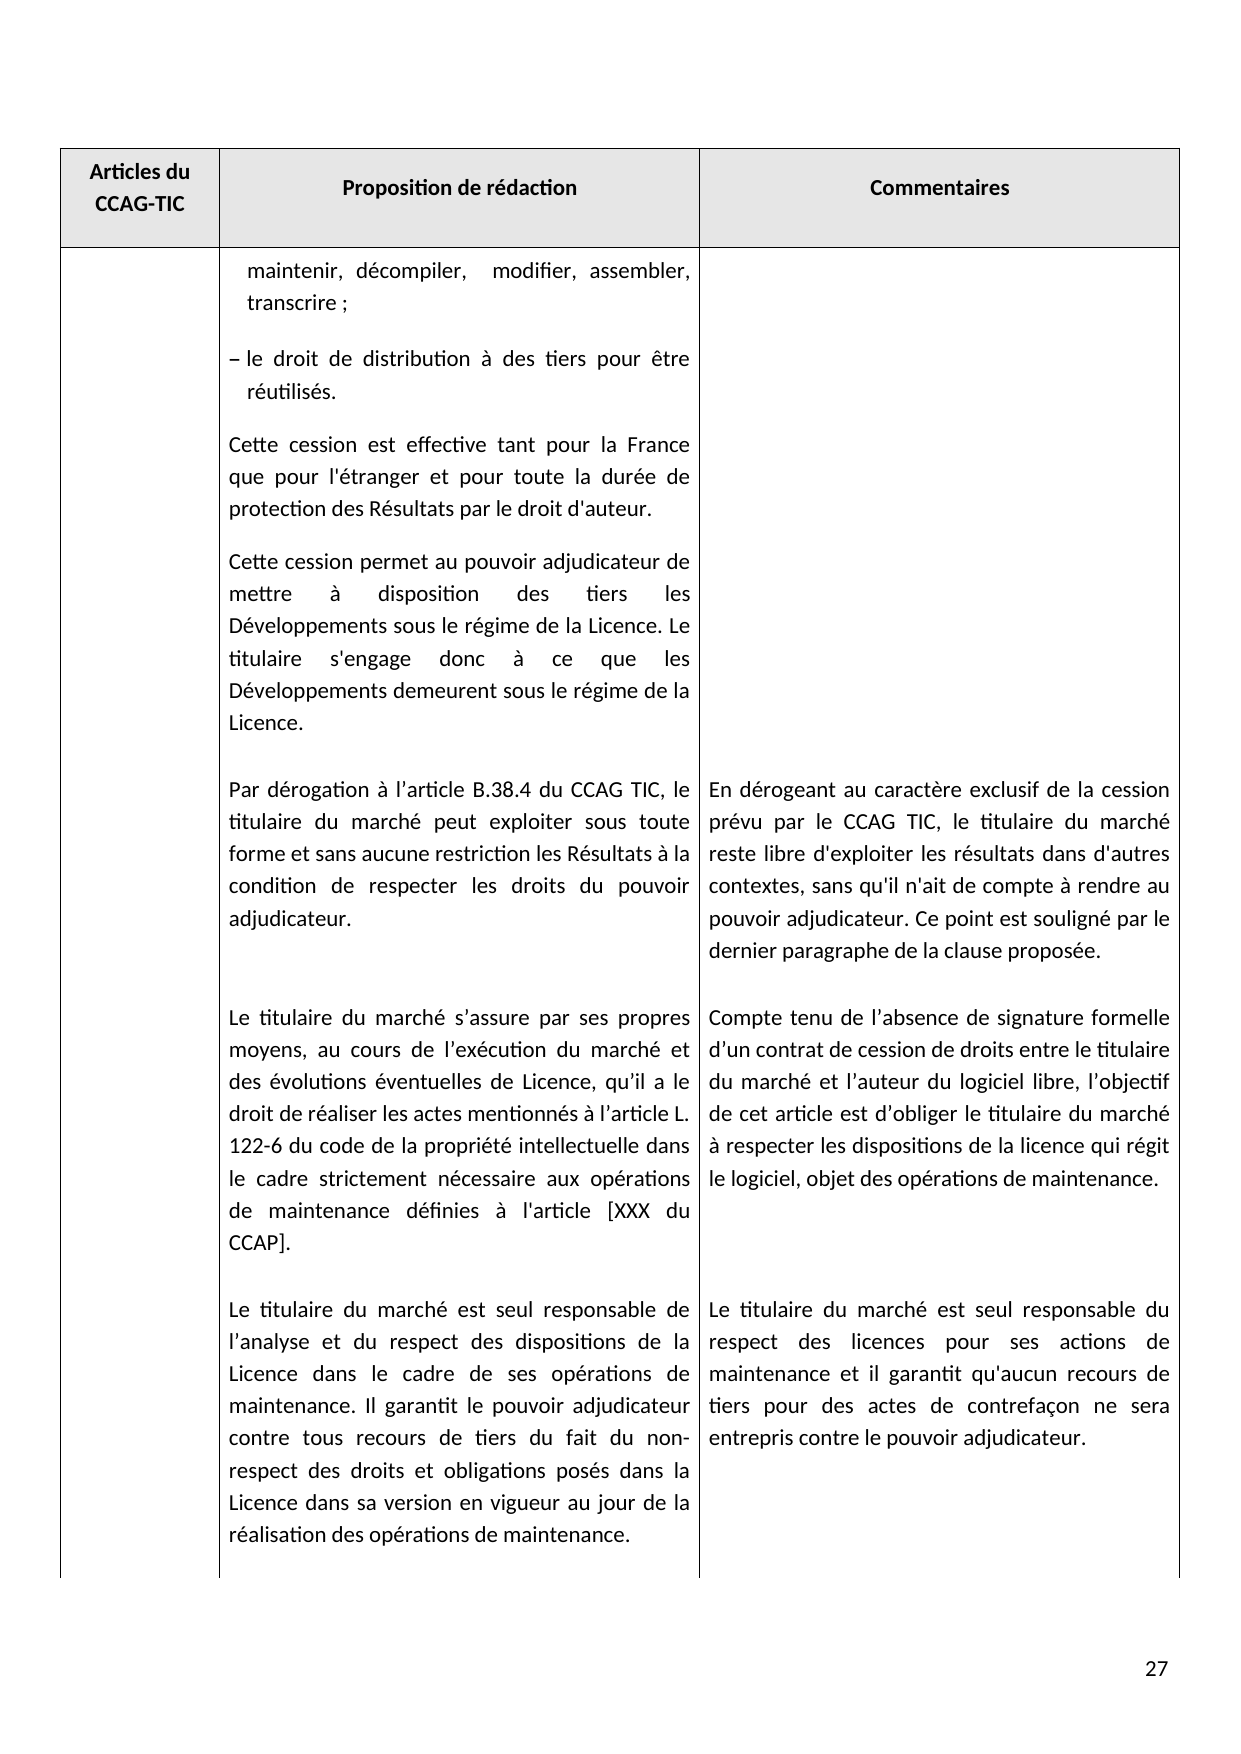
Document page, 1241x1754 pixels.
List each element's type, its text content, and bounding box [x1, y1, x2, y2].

table_header Proposition de rédaction [220, 149, 699, 247]
table_cell Le titulaire du marché est seul responsable du respect des licences pour ses actions de maintenance et il garantit qu'aucun recours de tiers pour des actes de contrefaçon ne sera entrepris contre le pouvoir adjudicateur. [700, 1286, 1179, 1578]
table_cell [61, 1286, 219, 1578]
table_cell [700, 248, 1179, 766]
table_cell [61, 994, 219, 1286]
table_cell maintenir, décompiler, modifier, assembler, transcrire ; le droit de distribution à des tiers pour être réutilisés. Cette cession est effective tant pour la France que pour l'étranger et pour toute la durée de protection des Résultats par le droit d'auteur. Cette cession permet au pouvoir adjudicateur de mettre à disposition des tiers les Développements sous le régime de la Licence. Le titulaire s'engage donc à ce que les Développements demeurent sous le régime de la Licence. [220, 248, 699, 766]
table_cell Par dérogation à l’article B.38.4 du CCAG TIC, le titulaire du marché peut exploiter sous toute forme et sans aucune restriction les Résultats à la condition de respecter les droits du pouvoir adjudicateur. [220, 766, 699, 994]
table_header Commentaires [700, 149, 1179, 247]
table_cell [61, 248, 219, 766]
table_cell En dérogeant au caractère exclusif de la cession prévu par le CCAG TIC, le titulaire du marché reste libre d'exploiter les résultats dans d'autres contextes, sans qu'il n'ait de compte à rendre au pouvoir adjudicateur. Ce point est souligné par le dernier paragraphe de la clause proposée. [700, 766, 1179, 994]
table_cell [61, 766, 219, 994]
table_cell Le titulaire du marché s’assure par ses propres moyens, au cours de l’exécution du marché et des évolutions éventuelles de Licence, qu’il a le droit de réaliser les actes mentionnés à l’article L. 122-6 du code de la propriété intellectuelle dans le cadre strictement nécessaire aux opérations de maintenance définies à l'article [XXX du CCAP]. [220, 994, 699, 1286]
table_header Articles du CCAG-TIC [61, 149, 219, 247]
table_cell Le titulaire du marché est seul responsable de l’analyse et du respect des dispositions de la Licence dans le cadre de ses opérations de maintenance. Il garantit le pouvoir adjudicateur contre tous recours de tiers du fait du non-respect des droits et obligations posés dans la Licence dans sa version en vigueur au jour de la réalisation des opérations de maintenance. [220, 1286, 699, 1578]
table_cell Compte tenu de l’absence de signature formelle d’un contrat de cession de droits entre le titulaire du marché et l’auteur du logiciel libre, l’objectif de cet article est d’obliger le titulaire du marché à respecter les dispositions de la licence qui régit le logiciel, objet des opérations de maintenance. [700, 994, 1179, 1286]
